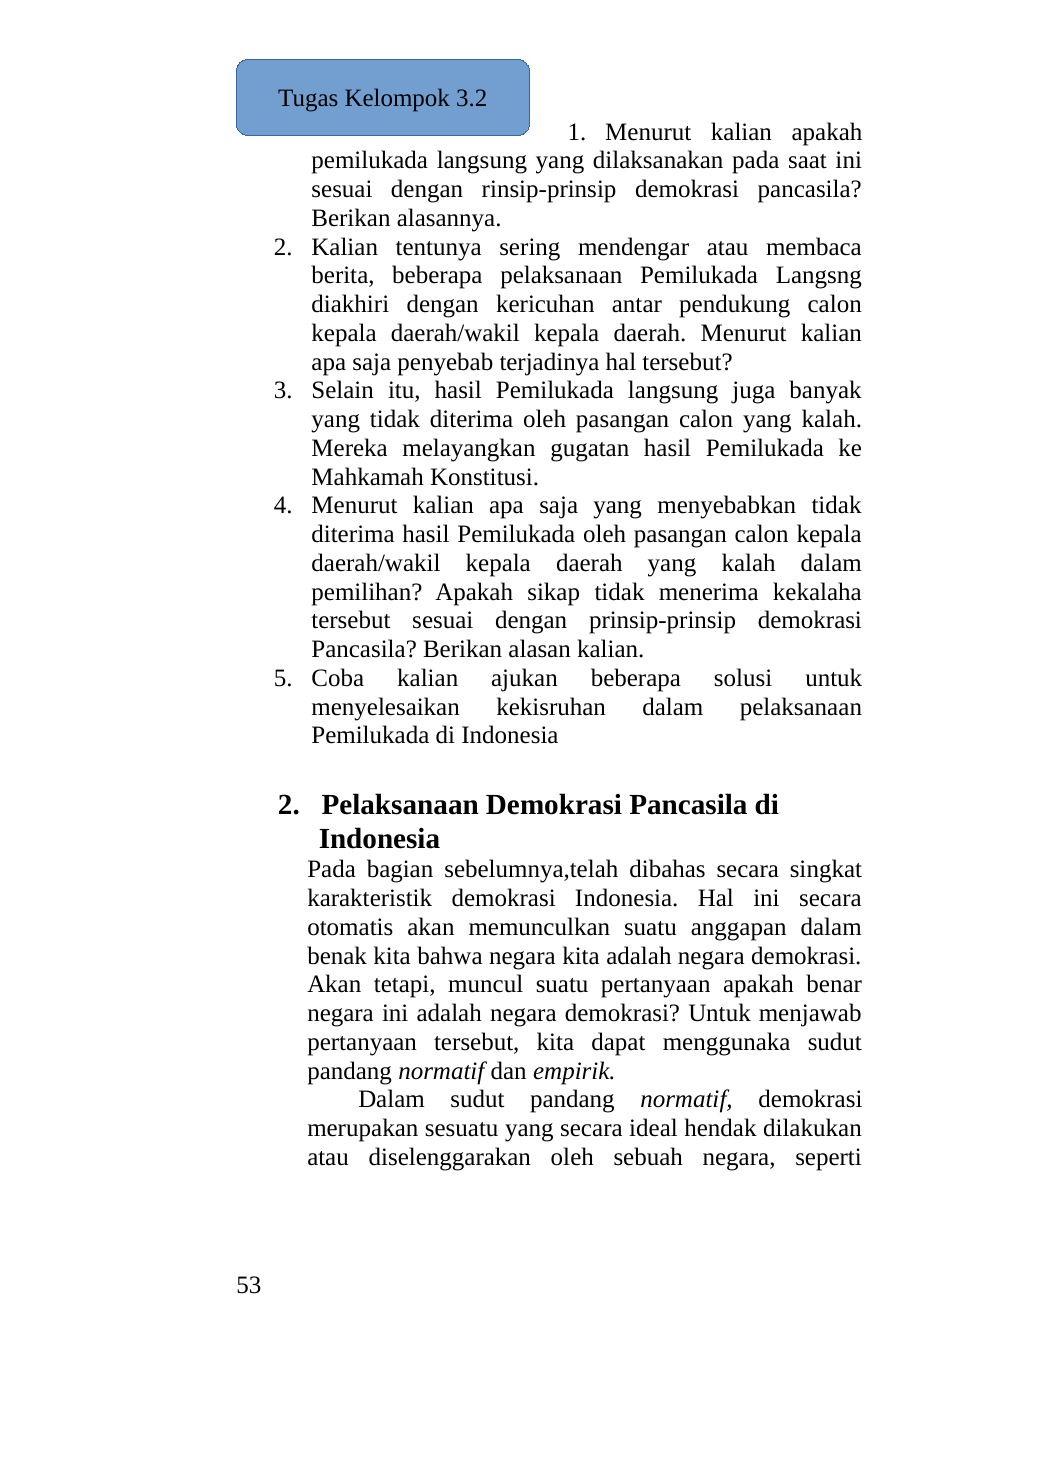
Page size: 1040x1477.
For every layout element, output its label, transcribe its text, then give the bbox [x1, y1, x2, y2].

list Menurut kalian apakah pemilukada langsung yang dilaksanakan pada saat ini sesuai dengan rinsip-prinsip demokrasi pancasila? Berikan alasannya. [274, 117, 862, 232]
list Kalian tentunya sering mendengar atau membaca berita, beberapa pelaksanaan Pemilukada Langsng diakhiri dengan kericuhan antar pendukung calon kepala daerah/wakil kepala daerah. Menurut kalian apa saja penyebab terjadinya hal tersebut? [274, 232, 862, 375]
text 2. Pelaksanaan Demokrasi Pancasila di Indonesia [278, 787, 862, 854]
list Menurut kalian apa saja yang menyebabkan tidak diterima hasil Pemilukada oleh pasangan calon kepala daerah/wakil kepala daerah yang kalah dalam pemilihan? Apakah sikap tidak menerima kekalaha tersebut sesuai dengan prinsip-prinsip demokrasi Pancasila? Berikan alasan kalian. [274, 490, 862, 663]
list Coba kalian ajukan beberapa solusi untuk menyelesaikan kekisruhan dalam pelaksanaan Pemilukada di Indonesia [274, 663, 862, 749]
list Selain itu, hasil Pemilukada langsung juga banyak yang tidak diterima oleh pasangan calon yang kalah. Mereka melayangkan gugatan hasil Pemilukada ke Mahkamah Konstitusi. [274, 375, 862, 490]
text Dalam sudut pandang normatif, demokrasi merupakan sesuatu yang secara ideal hendak dilakukan atau diselenggarakan oleh sebuah negara, seperti [307, 1084, 862, 1171]
text Pada bagian sebelumnya,telah dibahas secara singkat karakteristik demokrasi Indonesia. Hal ini secara otomatis akan memunculkan suatu anggapan dalam benak kita bahwa negara kita adalah negara demokrasi. Akan tetapi, muncul suatu pertanyaan apakah benar negara ini adalah negara demokrasi? Untuk menjawab pertanyaan tersebut, kita dapat menggunaka sudut pandang normatif dan empirik. [307, 854, 862, 1084]
